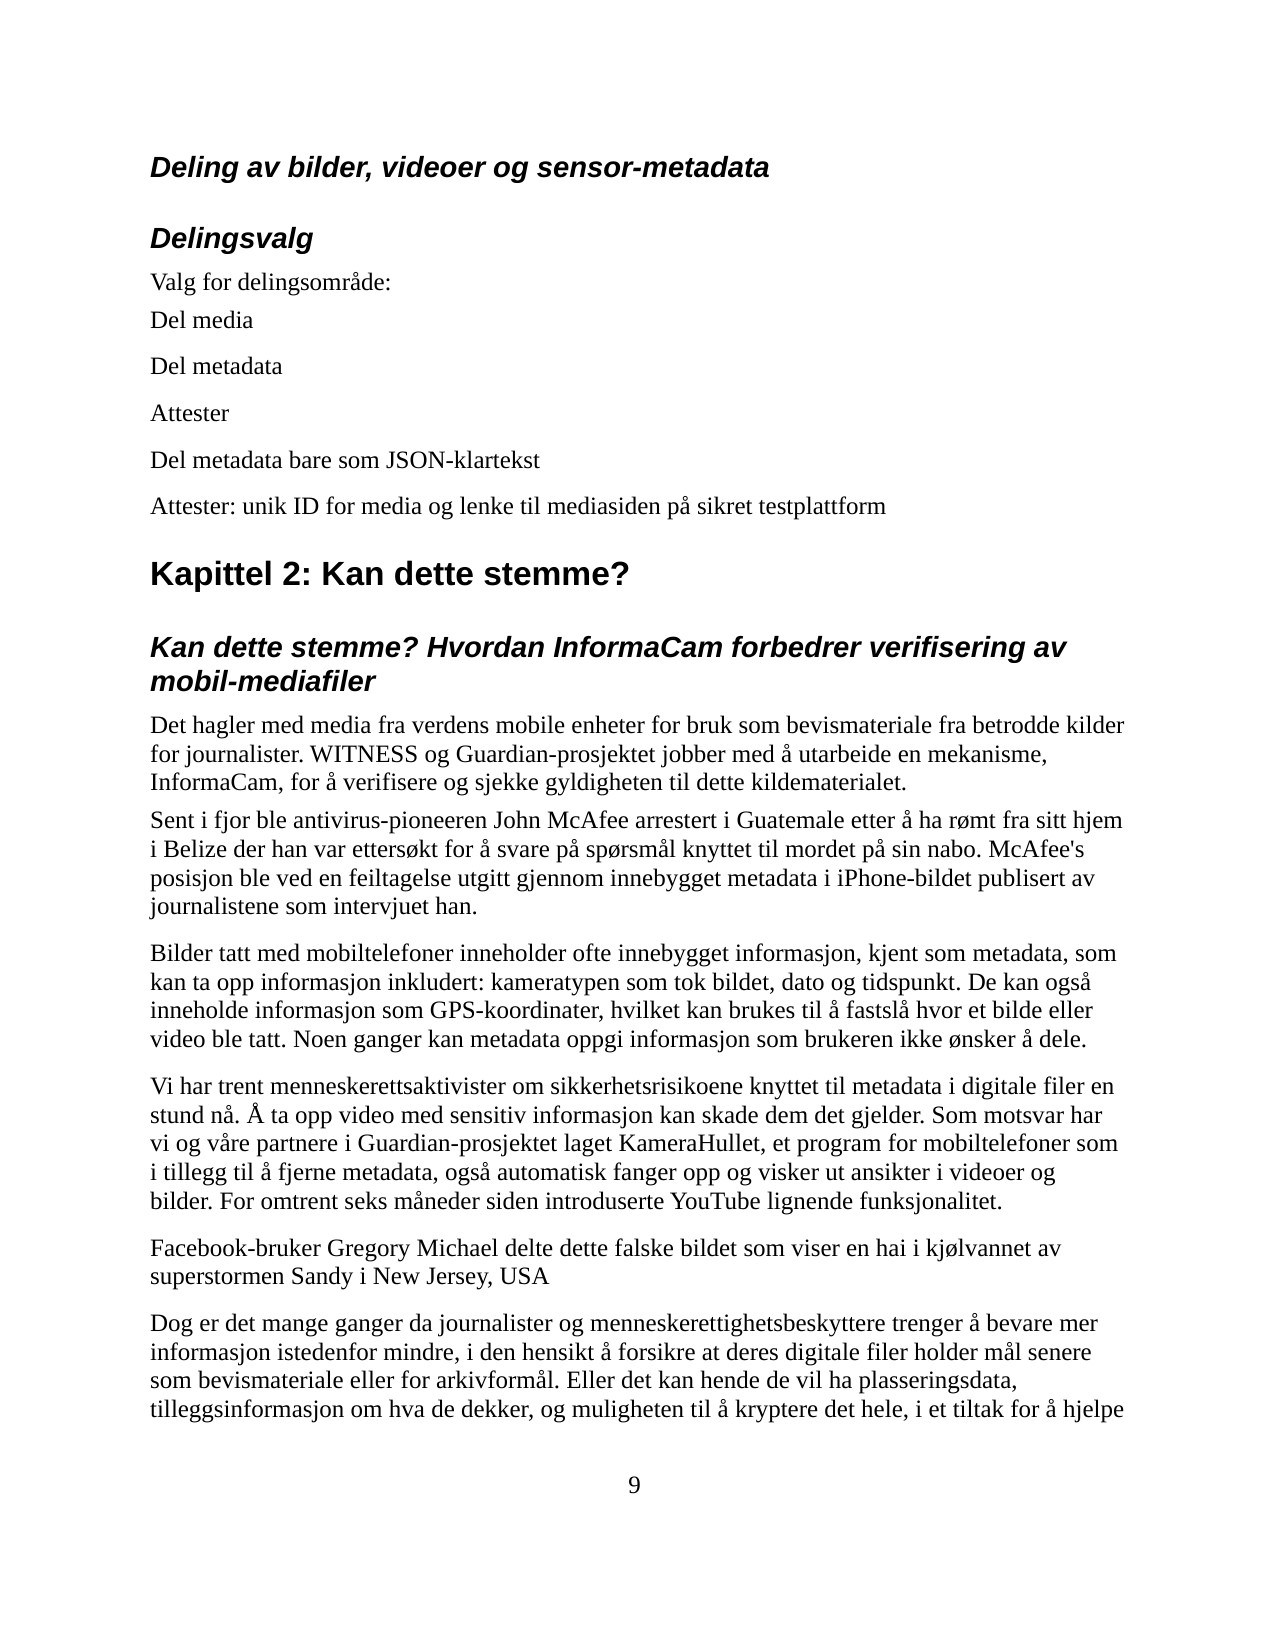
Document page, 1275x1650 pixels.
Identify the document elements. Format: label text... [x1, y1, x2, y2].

subtitle Kapittel 2: Kan dette stemme? [150, 554, 1125, 593]
text Bilder tatt med mobiltelefoner inneholder ofte innebygget informasjon, kjent som metadata, som kan ta opp informasjon inkludert: kameratypen som tok bildet, dato og tidspunkt. De kan også inneholde informasjon som GPS-koordinater, hvilket kan brukes til å fastslå hvor et bilde eller video ble tatt. Noen ganger kan metadata oppgi informasjon som brukeren ikke ønsker å dele. [150, 938, 1125, 1053]
text Del media [150, 305, 1125, 333]
subtitle Delingsvalg [150, 221, 1125, 254]
text Vi har trent menneskerettsaktivister om sikkerhetsrisikoene knyttet til metadata i digitale filer en stund nå. Å ta opp video med sensitiv informasjon kan skade dem det gjelder. Som motsvar har vi og våre partnere i Guardian-prosjektet laget KameraHullet, et program for mobiltelefoner som i tillegg til å fjerne metadata, også automatisk fanger opp og visker ut ansikter i videoer og bilder. For omtrent seks måneder siden introduserte YouTube lignende funksjonalitet. [150, 1071, 1125, 1215]
text Del metadata [150, 351, 1125, 380]
text Attester [150, 398, 1125, 427]
subtitle Deling av bilder, videoer og sensor-metadata [150, 150, 1125, 183]
text Del metadata bare som JSON-klartekst [150, 445, 1125, 473]
text Valg for delingsområde: [150, 267, 1125, 296]
text Dog er det mange ganger da journalister og menneskerettighetsbeskyttere trenger å bevare mer informasjon istedenfor mindre, i den hensikt å forsikre at deres digitale filer holder mål senere som bevismateriale eller for arkivformål. Eller det kan hende de vil ha plasseringsdata, tilleggsinformasjon om hva de dekker, og muligheten til å kryptere det hele, i et tiltak for å hjelpe [150, 1308, 1125, 1423]
text Sent i fjor ble antivirus-pioneeren John McAfee arrestert i Guatemale etter å ha rømt fra sitt hjem i Belize der han var ettersøkt for å svare på spørsmål knyttet til mordet på sin nabo. McAfee's posisjon ble ved en feiltagelse utgitt gjennom innebygget metadata i iPhone-bildet publisert av journalistene som intervjuet han. [150, 805, 1125, 920]
text Det hagler med media fra verdens mobile enheter for bruk som bevismateriale fra betrodde kilder for journalister. WITNESS og Guardian-prosjektet jobber med å utarbeide en mekanisme, InformaCam, for å verifisere og sjekke gyldigheten til dette kildematerialet. [150, 710, 1125, 796]
text Attester: unik ID for media og lenke til mediasiden på sikret testplattform [150, 491, 1125, 520]
text Facebook-bruker Gregory Michael delte dette falske bildet som viser en hai i kjølvannet av superstormen Sandy i New Jersey, USA [150, 1233, 1125, 1290]
subtitle Kan dette stemme? Hvordan InformaCam forbedrer verifisering av mobil-mediafiler [150, 630, 1125, 697]
